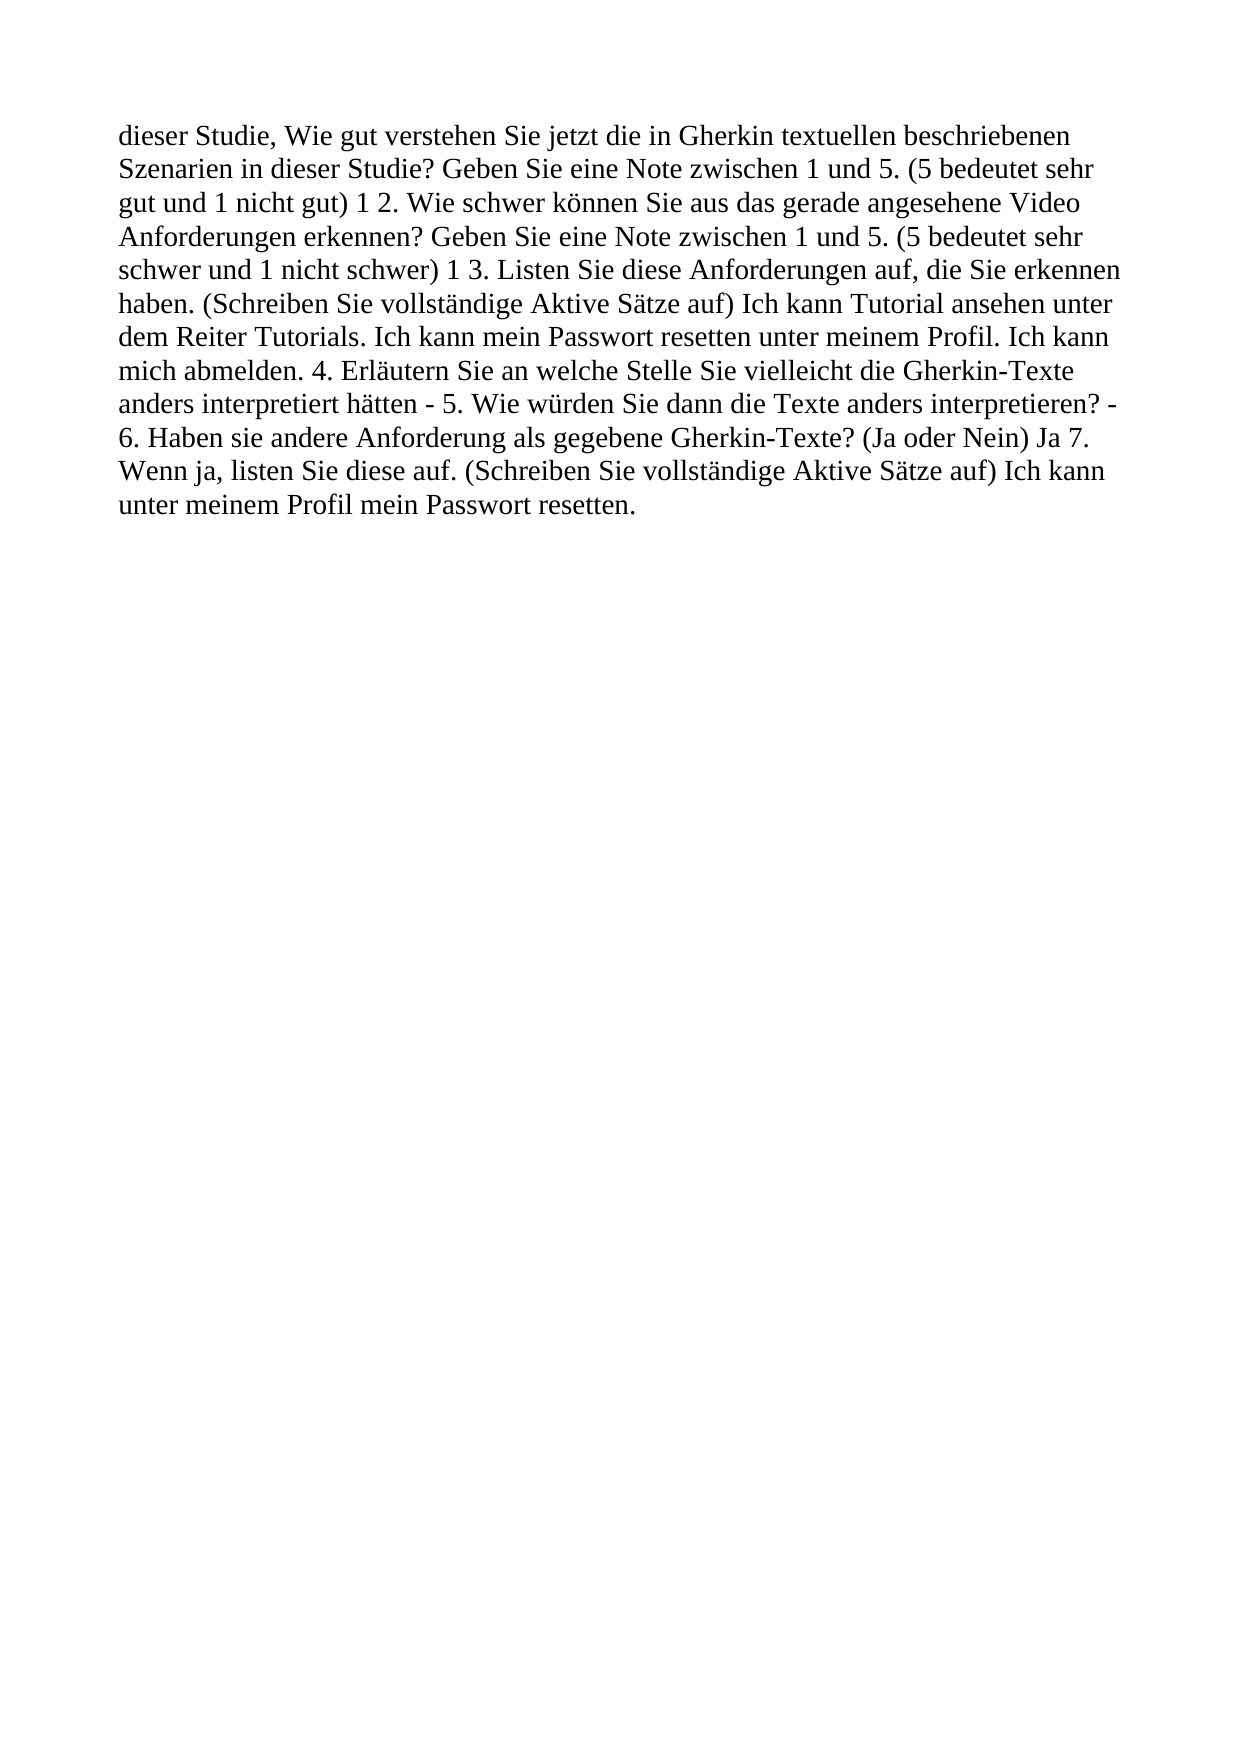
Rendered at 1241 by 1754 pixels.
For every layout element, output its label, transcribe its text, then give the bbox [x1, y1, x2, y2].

text dieser Studie, Wie gut verstehen Sie jetzt die in Gherkin textuellen beschriebenen Szenarien in dieser Studie? Geben Sie eine Note zwischen 1 und 5. (5 bedeutet sehr gut und 1 nicht gut) 1 2. Wie schwer können Sie aus das gerade angesehene Video Anforderungen erkennen? Geben Sie eine Note zwischen 1 und 5. (5 bedeutet sehr schwer und 1 nicht schwer) 1 3. Listen Sie diese Anforderungen auf, die Sie erkennen haben. (Schreiben Sie vollständige Aktive Sätze auf) Ich kann Tutorial ansehen unter dem Reiter Tutorials. Ich kann mein Passwort resetten unter meinem Profil. Ich kann mich abmelden. 4. Erläutern Sie an welche Stelle Sie vielleicht die Gherkin-Texte anders interpretiert hätten - 5. Wie würden Sie dann die Texte anders interpretieren? - 6. Haben sie andere Anforderung als gegebene Gherkin-Texte? (Ja oder Nein) Ja 7. Wenn ja, listen Sie diese auf. (Schreiben Sie vollständige Aktive Sätze auf) Ich kann unter meinem Profil mein Passwort resetten. [118, 118, 1122, 521]
